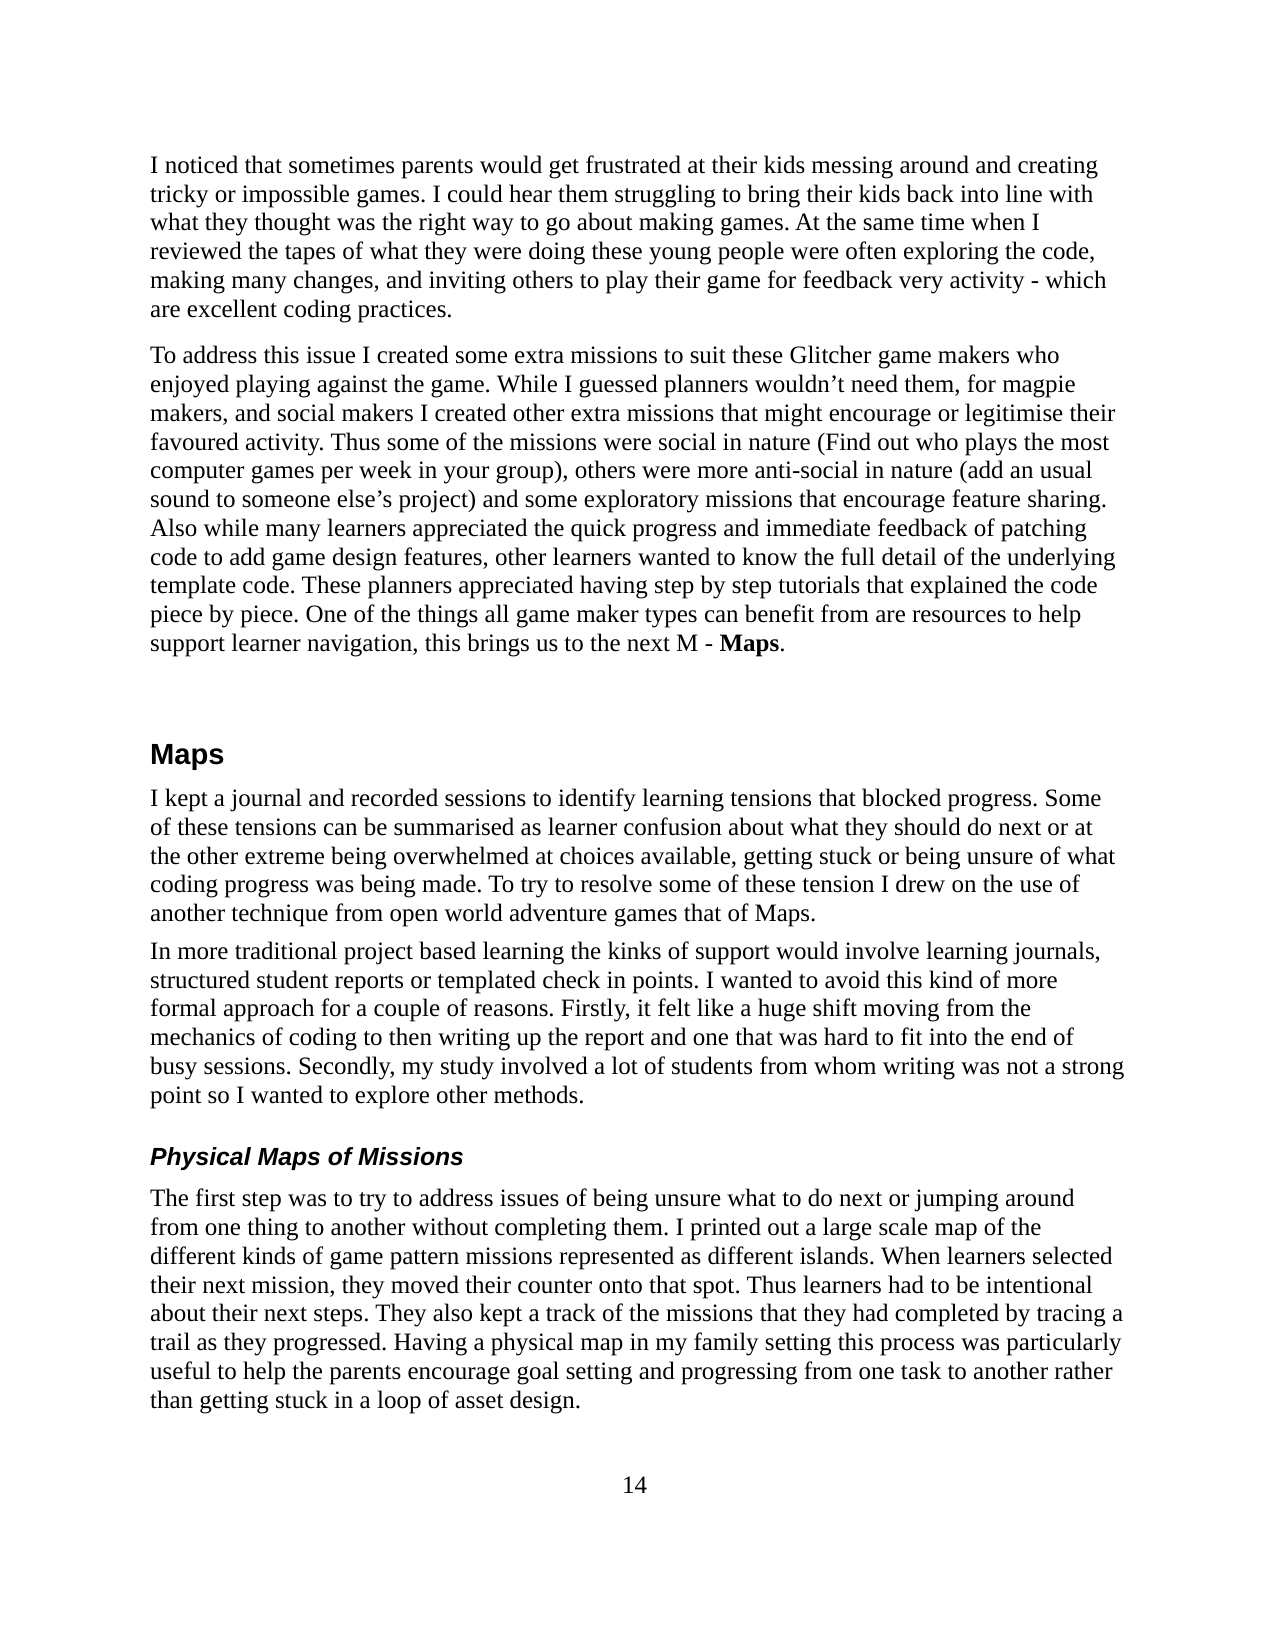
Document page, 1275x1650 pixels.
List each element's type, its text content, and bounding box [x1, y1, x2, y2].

subtitle Maps [150, 737, 1125, 771]
subtitle Physical Maps of Missions [150, 1142, 1125, 1171]
text I noticed that sometimes parents would get frustrated at their kids messing around and creating tricky or impossible games. I could hear them struggling to bring their kids back into line with what they thought was the right way to go about making games. At the same time when I reviewed the tapes of what they were doing these young people were often exploring the code, making many changes, and inviting others to play their game for feedback very activity - which are excellent coding practices. [150, 150, 1125, 322]
text I kept a journal and recorded sessions to identify learning tensions that blocked progress. Some of these tensions can be summarised as learner confusion about what they should do next or at the other extreme being overwhelmed at choices available, getting stuck or being unsure of what coding progress was being made. To try to resolve some of these tension I drew on the use of another technique from open world adventure games that of Maps. [150, 783, 1125, 927]
text The first step was to try to address issues of being unsure what to do next or jumping around from one thing to another without completing them. I printed out a large scale map of the different kinds of game pattern missions represented as different islands. When learners selected their next mission, they moved their counter onto that spot. Thus learners had to be intentional about their next steps. They also kept a track of the missions that they had completed by tracing a trail as they progressed. Having a physical map in my family setting this process was particularly useful to help the parents encourage goal setting and progressing from one task to another rather than getting stuck in a loop of asset design. [150, 1183, 1125, 1413]
text In more traditional project based learning the kinks of support would involve learning journals, structured student reports or templated check in points. I wanted to avoid this kind of more formal approach for a couple of reasons. Firstly, it felt like a huge shift moving from the mechanics of coding to then writing up the report and one that was hard to fit into the end of busy sessions. Secondly, my study involved a lot of students from whom writing was not a strong point so I wanted to explore other methods. [150, 936, 1125, 1108]
text To address this issue I created some extra missions to suit these Glitcher game makers who enjoyed playing against the game. While I guessed planners wouldn’t need them, for magpie makers, and social makers I created other extra missions that might encourage or legitimise their favoured activity. Thus some of the missions were social in nature (Find out who plays the most computer games per week in your group), others were more anti-social in nature (add an usual sound to someone else’s project) and some exploratory missions that encourage feature sharing. Also while many learners appreciated the quick progress and immediate feedback of patching code to add game design features, other learners wanted to know the full detail of the underlying template code. These planners appreciated having step by step tutorials that explained the code piece by piece. One of the things all game maker types can benefit from are resources to help support learner navigation, this brings us to the next M - Maps. [150, 340, 1125, 657]
